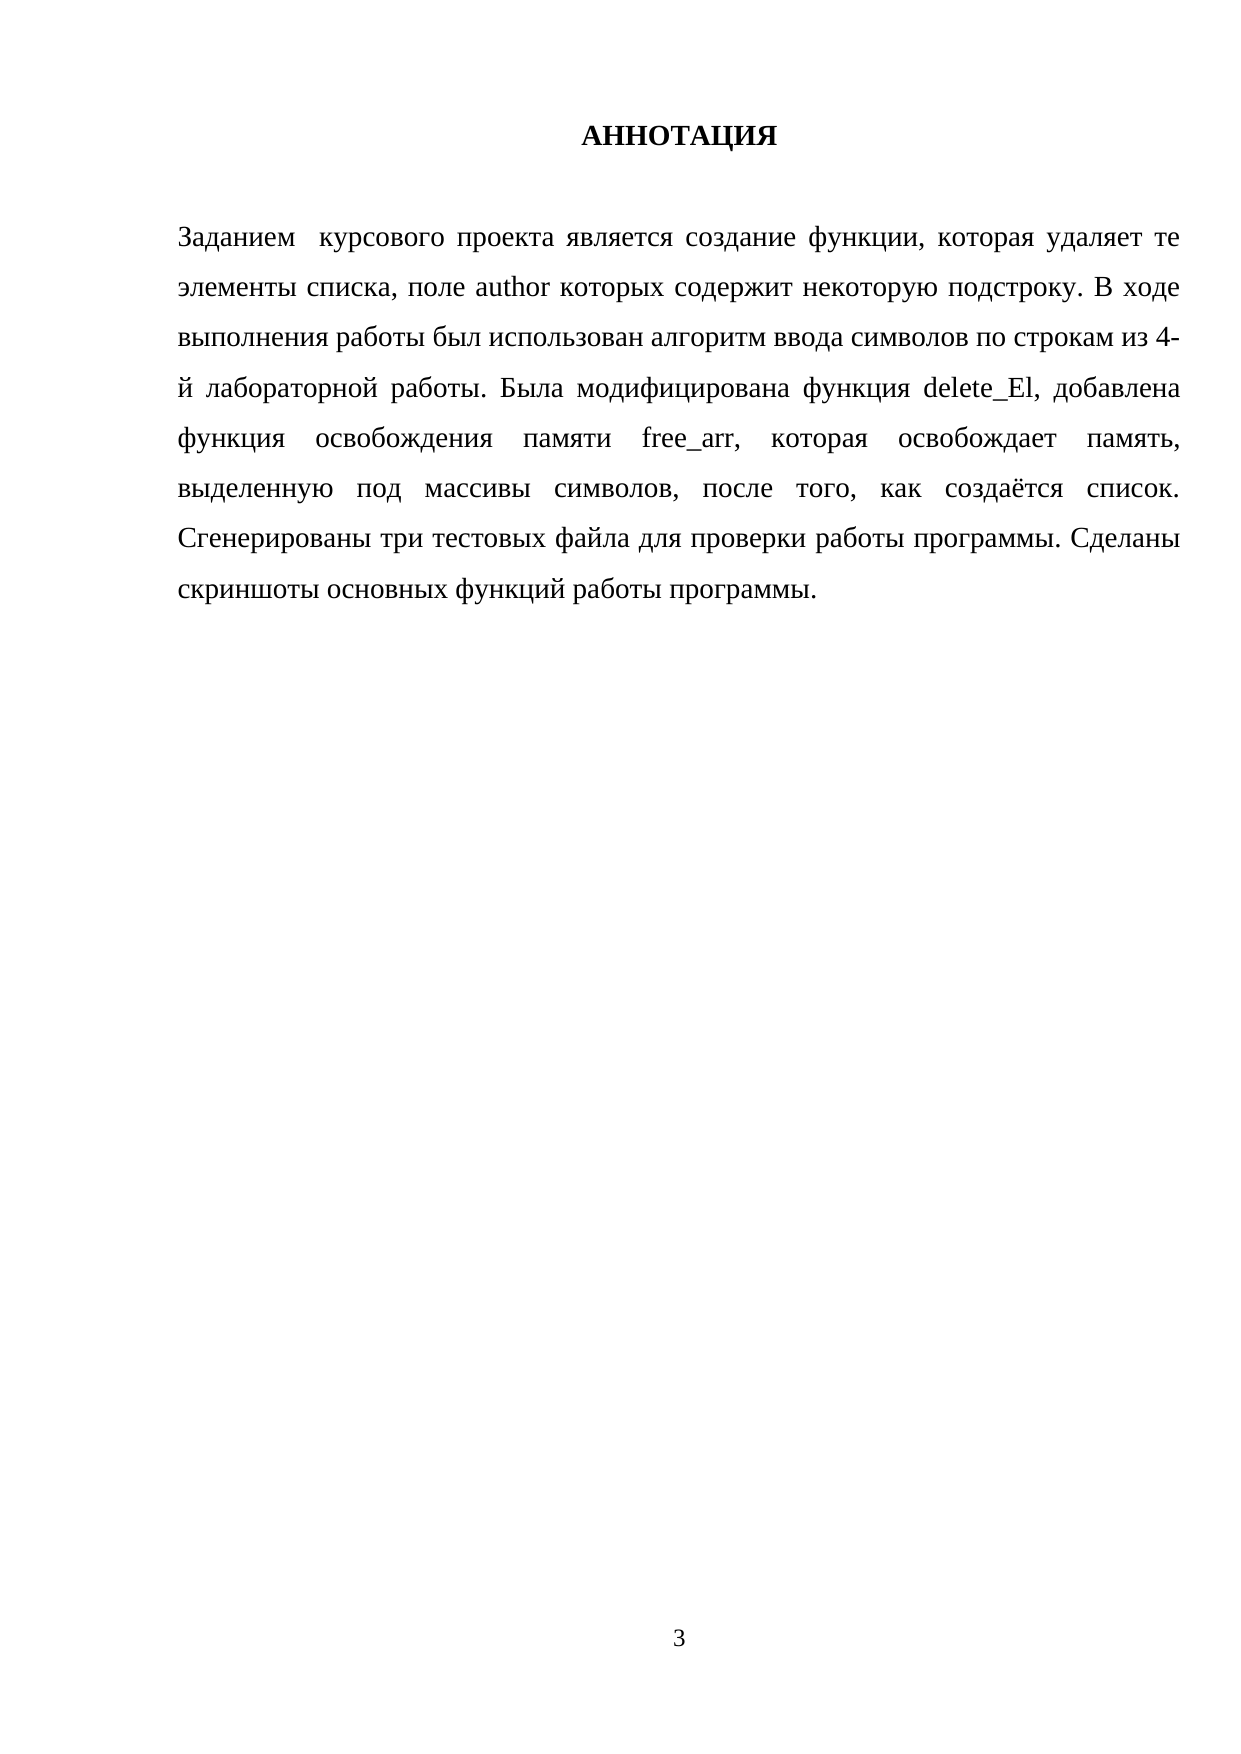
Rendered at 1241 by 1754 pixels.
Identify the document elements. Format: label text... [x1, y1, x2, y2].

text Аннотация [177, 118, 1181, 152]
text Заданием курсового проекта является создание функции, которая удаляет те элементы списка, поле author которых содержит некоторую подстроку. В ходе выполнения работы был использован алгоритм ввода символов по строкам из 4-й лабораторной работы. Была модифицирована функция delete_El, добавлена функция освобождения памяти free_arr, которая освобождает память, выделенную под массивы символов, после того, как создаётся список. Сгенерированы три тестовых файла для проверки работы программы. Сделаны скриншоты основных функций работы программы. [177, 219, 1181, 604]
